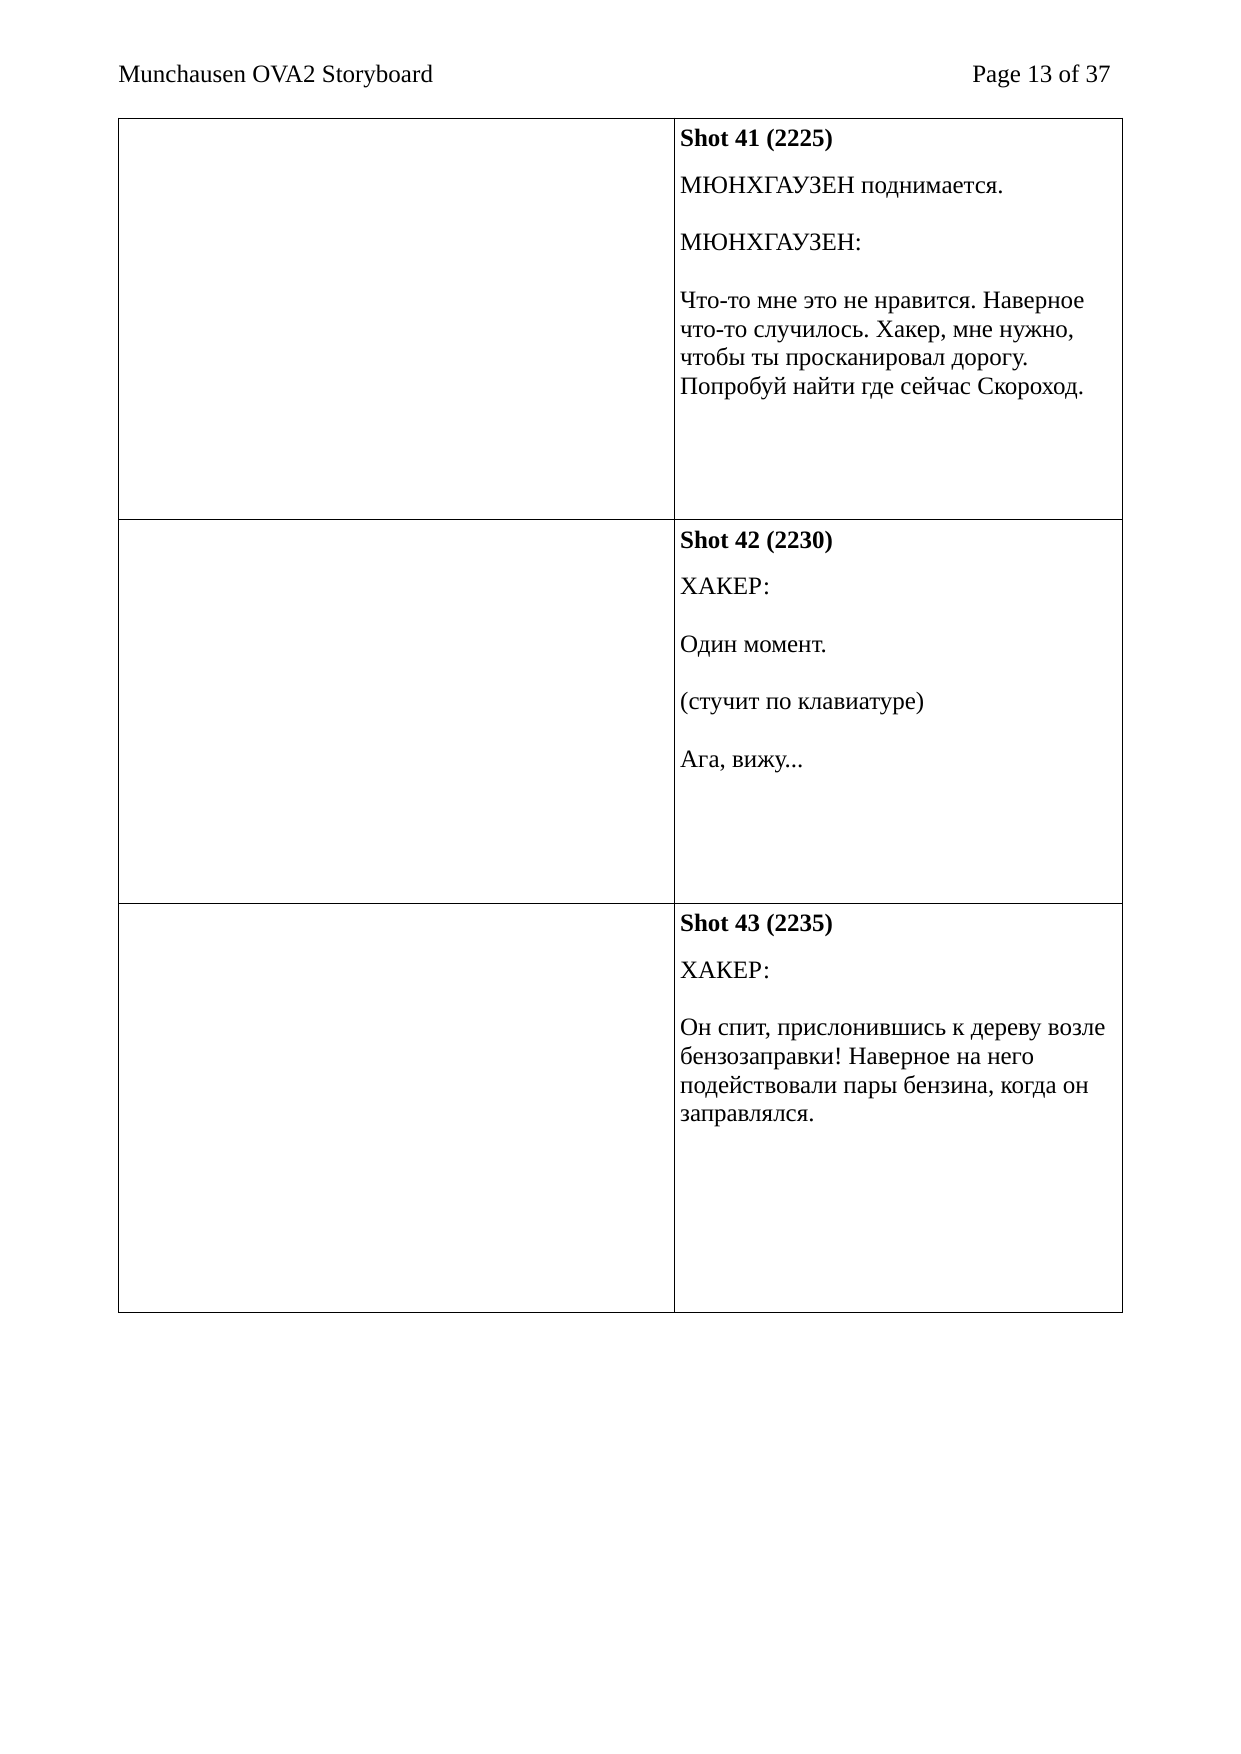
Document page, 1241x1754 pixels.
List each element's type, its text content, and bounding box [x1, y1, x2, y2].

table_cell [119, 904, 674, 1312]
table_cell Shot 41 (2225) МЮНХГАУЗЕН поднимается. МЮНХГАУЗЕН: Что-то мне это не нравится. Наверное что-то случилось. Хакер, мне нужно, чтобы ты просканировал дорогу. Попробуй найти где сейчас Скороход. [675, 119, 1122, 519]
table_cell Shot 43 (2235) ХАКЕР: Он спит, прислонившись к дереву возле бензозаправки! Наверное на него подействовали пары бензина, когда он заправлялся. [675, 904, 1122, 1312]
table_cell [119, 119, 674, 519]
table_cell [119, 520, 674, 902]
table_cell Shot 42 (2230) ХАКЕР: Один момент. (стучит по клавиатуре) Ага, вижу... [675, 520, 1122, 902]
